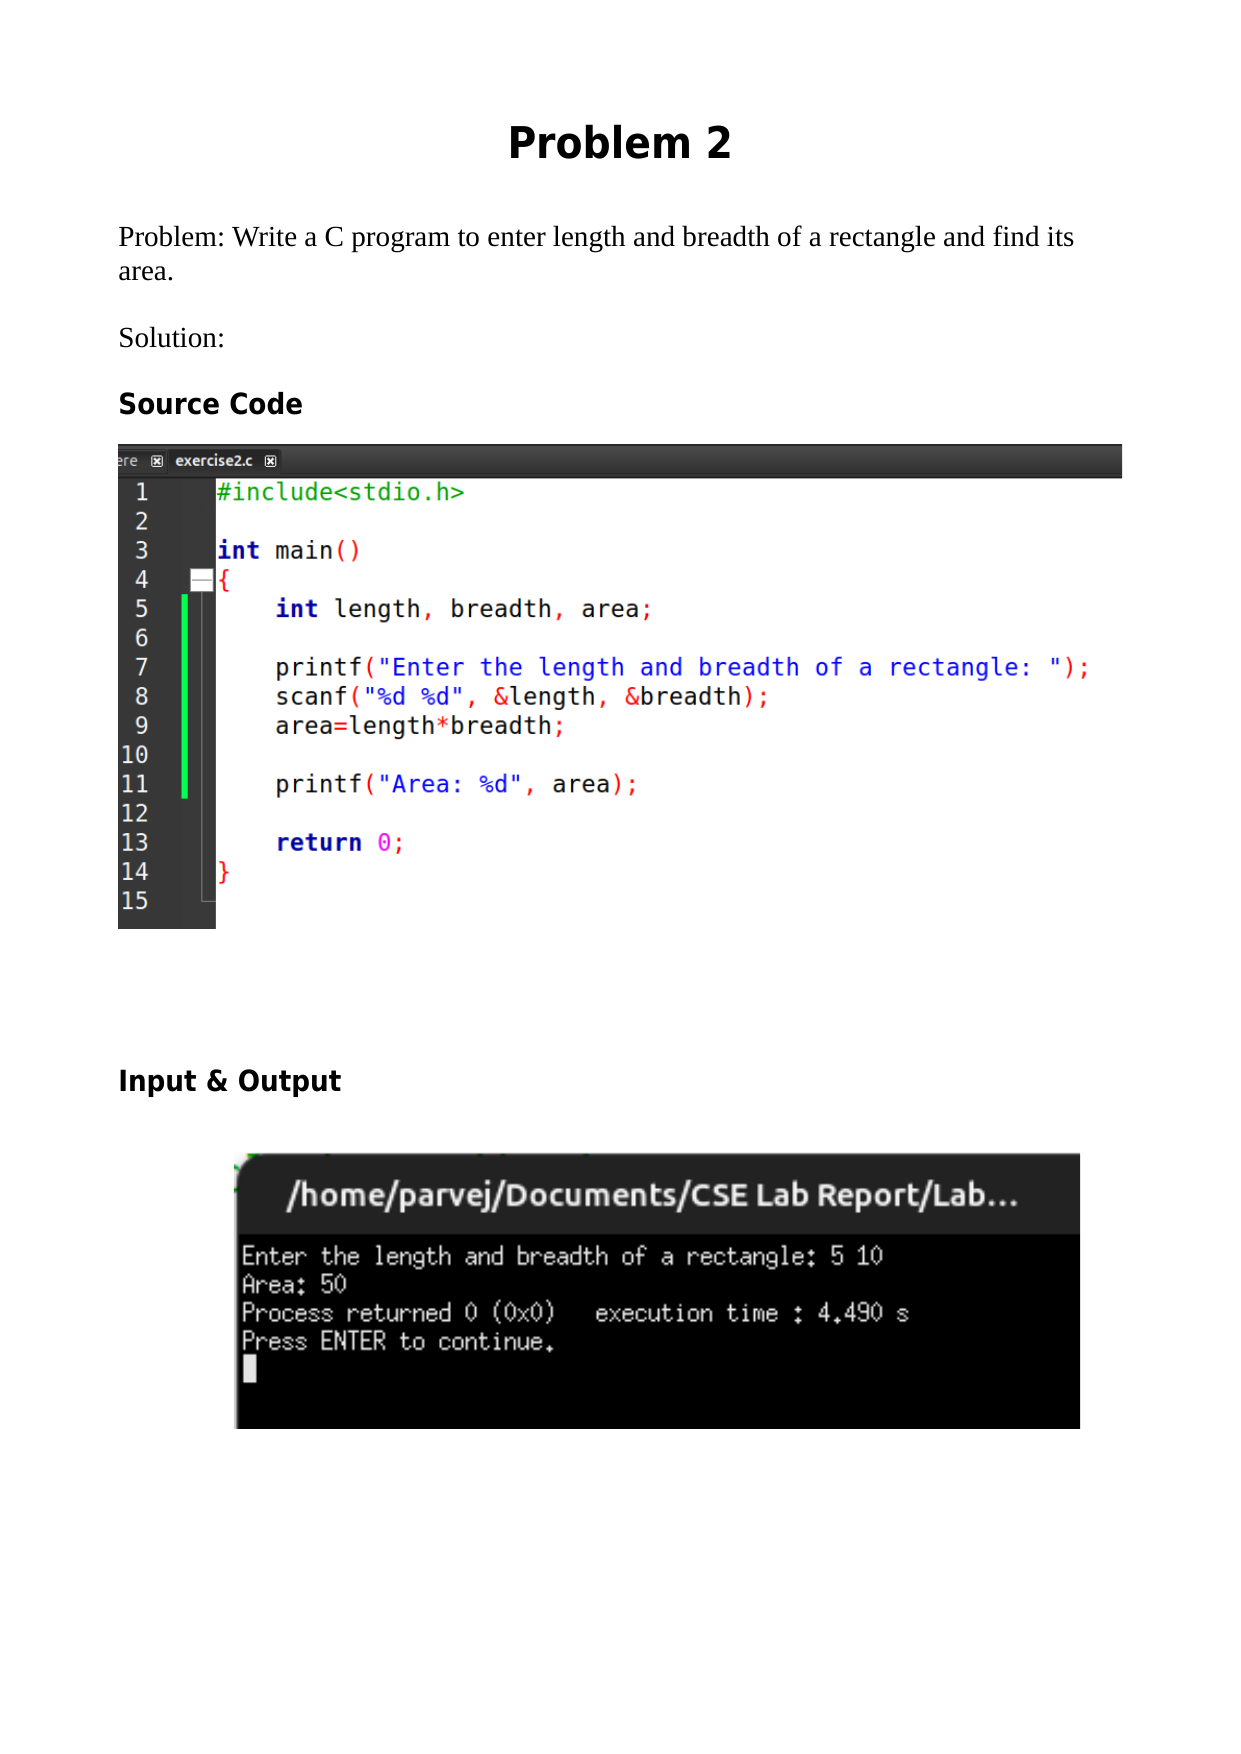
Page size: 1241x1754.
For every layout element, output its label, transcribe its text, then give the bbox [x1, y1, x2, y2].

text Input & Output [118, 1064, 1122, 1098]
picture [233, 1152, 1081, 1429]
text Source Code [118, 387, 1122, 421]
picture [118, 444, 1123, 929]
text Problem: Write a C program to enter length and breadth of a rectangle and find its area. [118, 219, 1122, 286]
text Solution: [118, 320, 1122, 353]
text Problem 2 [118, 118, 1122, 169]
